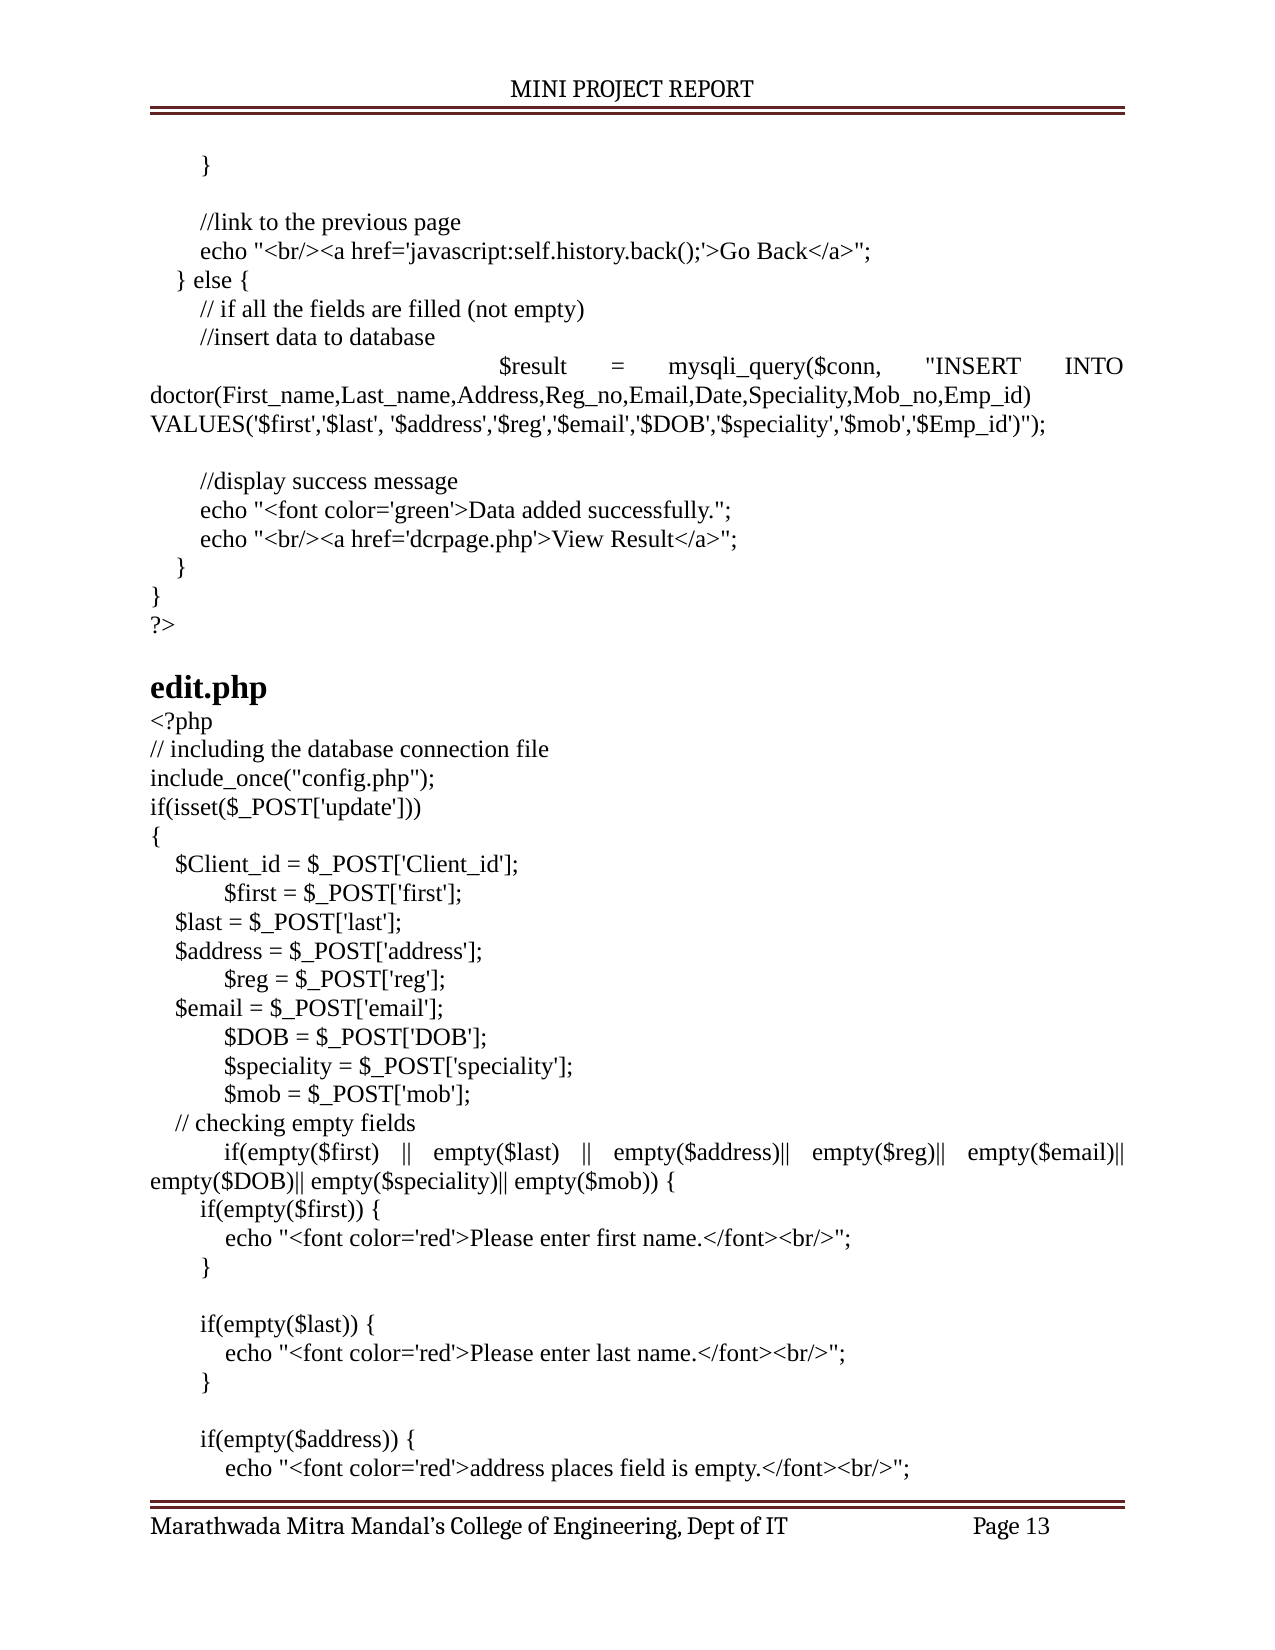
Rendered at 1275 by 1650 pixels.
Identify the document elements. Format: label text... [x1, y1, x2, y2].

text $last = $_POST['last']; [150, 907, 1125, 936]
text $address = $_POST['address']; [150, 936, 1125, 964]
text { [150, 821, 1125, 849]
text $email = $_POST['email']; [150, 993, 1125, 1022]
text echo "<font color='red'>Please enter first name.</font><br/>"; [150, 1223, 1125, 1252]
text $result = mysqli_query($conn, "INSERT INTO doctor(First_name,Last_name,Address,Reg_no,Email,Date,Speciality,Mob_no,Emp_id) VALUES('$first','$last', '$address','$reg','$email','$DOB','$speciality','$mob','$Emp_id')"); [150, 351, 1125, 437]
text //link to the previous page [150, 207, 1125, 236]
text echo "<font color='green'>Data added successfully."; [150, 495, 1125, 524]
text $first = $_POST['first']; [150, 878, 1125, 907]
text $mob = $_POST['mob']; [150, 1079, 1125, 1108]
text echo "<font color='red'>address places field is empty.</font><br/>"; [150, 1453, 1125, 1482]
text } [150, 150, 1125, 179]
text $reg = $_POST['reg']; [150, 964, 1125, 993]
text echo "<br/><a href='javascript:self.history.back();'>Go Back</a>"; [150, 236, 1125, 265]
text <?php [150, 706, 1125, 734]
text echo "<font color='red'>Please enter last name.</font><br/>"; [150, 1338, 1125, 1367]
text //insert data to database [150, 322, 1125, 351]
text if(empty($first)) { [150, 1194, 1125, 1223]
text $Client_id = $_POST['Client_id']; [150, 849, 1125, 878]
text } [150, 1367, 1125, 1396]
text edit.php [150, 667, 1125, 706]
text } [150, 552, 1125, 581]
text } [150, 581, 1125, 610]
text } [150, 1252, 1125, 1281]
text //display success message [150, 466, 1125, 495]
text if(empty($first) || empty($last) || empty($address)|| empty($reg)|| empty($email)|| empty($DOB)|| empty($speciality)|| empty($mob)) { [150, 1137, 1125, 1194]
text // if all the fields are filled (not empty) [150, 294, 1125, 322]
text ?> [150, 610, 1125, 639]
text $DOB = $_POST['DOB']; [150, 1022, 1125, 1051]
text // checking empty fields [150, 1108, 1125, 1137]
text if(isset($_POST['update'])) [150, 792, 1125, 821]
text $speciality = $_POST['speciality']; [150, 1051, 1125, 1079]
text echo "<br/><a href='dcrpage.php'>View Result</a>"; [150, 524, 1125, 552]
text } else { [150, 265, 1125, 294]
text if(empty($last)) { [150, 1309, 1125, 1338]
text if(empty($address)) { [150, 1424, 1125, 1453]
text // including the database connection file [150, 734, 1125, 763]
text include_once("config.php"); [150, 763, 1125, 792]
